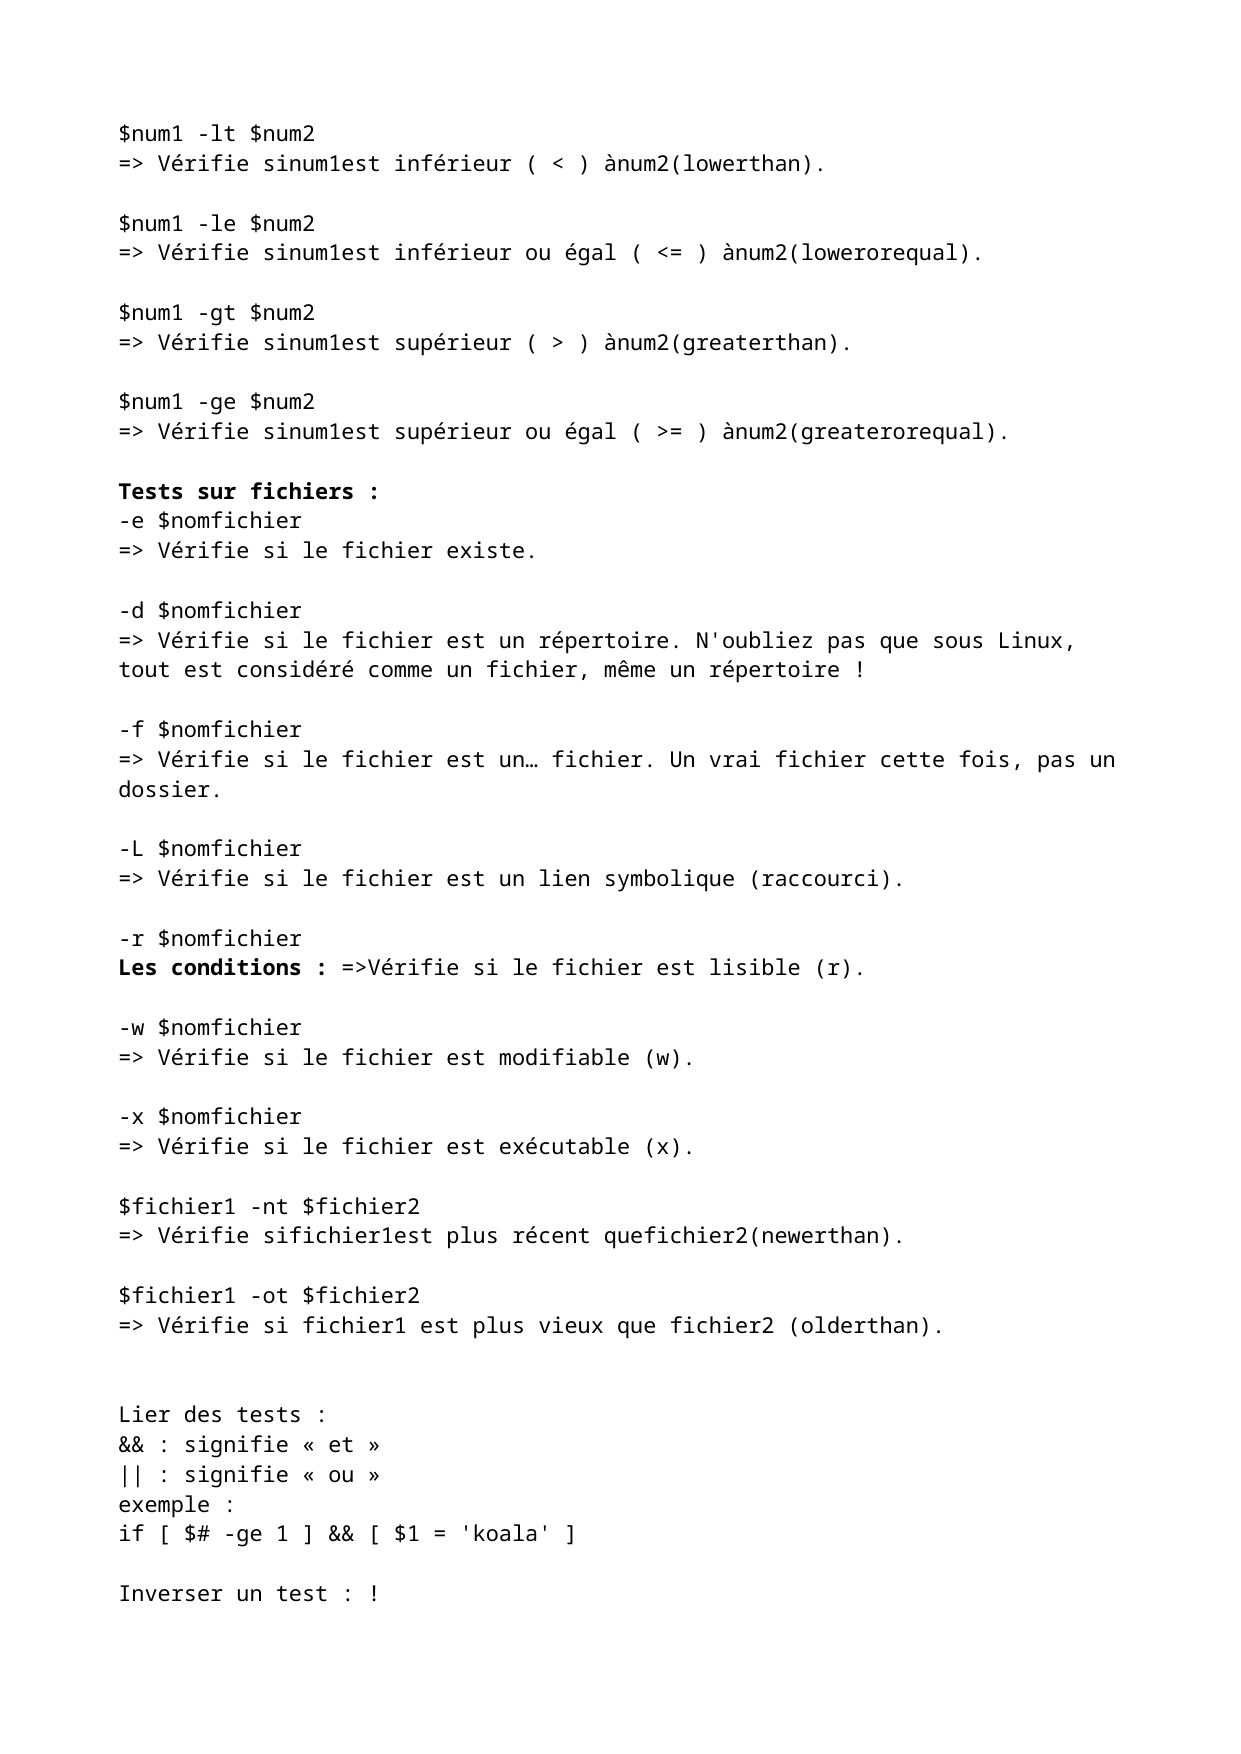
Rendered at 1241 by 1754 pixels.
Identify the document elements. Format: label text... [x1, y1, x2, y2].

text Les conditions : =>Vérifie si le fichier est lisible (r). [118, 952, 1122, 982]
text => Vérifie si le fichier est un répertoire. N'oubliez pas que sous Linux, tout est considéré comme un fichier, même un répertoire ! [118, 624, 1122, 684]
text => Vérifie sinum1est supérieur ou égal ( >= ) ànum2(greaterorequal). [118, 416, 1122, 446]
text $fichier1 -ot $fichier2 [118, 1280, 1122, 1310]
text Tests sur fichiers : [118, 476, 1122, 505]
text && : signifie « et » [118, 1429, 1122, 1459]
text => Vérifie si le fichier est un… fichier. Un vrai fichier cette fois, pas un dossier. [118, 744, 1122, 803]
text => Vérifie sifichier1est plus récent quefichier2(newerthan). [118, 1220, 1122, 1250]
text => Vérifie si fichier1 est plus vieux que fichier2 (olderthan). [118, 1310, 1122, 1339]
text => Vérifie sinum1est inférieur ou égal ( <= ) ànum2(lowerorequal). [118, 237, 1122, 267]
text $fichier1 -nt $fichier2 [118, 1191, 1122, 1220]
text => Vérifie si le fichier existe. [118, 535, 1122, 565]
text => Vérifie si le fichier est un lien symbolique (raccourci). [118, 863, 1122, 893]
text $num1 -le $num2 [118, 207, 1122, 237]
text $num1 -lt $num2 [118, 118, 1122, 148]
text -d $nomfichier [118, 595, 1122, 624]
text || : signifie « ou » [118, 1459, 1122, 1488]
text Inverser un test : ! [118, 1578, 1122, 1608]
text if [ $# -ge 1 ] && [ $1 = 'koala' ] [118, 1518, 1122, 1548]
text -e $nomfichier [118, 505, 1122, 535]
text Lier des tests : [118, 1399, 1122, 1429]
text => Vérifie sinum1est supérieur ( > ) ànum2(greaterthan). [118, 327, 1122, 356]
text -L $nomfichier [118, 833, 1122, 863]
text => Vérifie sinum1est inférieur ( < ) ànum2(lowerthan). [118, 148, 1122, 178]
text exemple : [118, 1488, 1122, 1518]
text $num1 -ge $num2 [118, 386, 1122, 416]
text => Vérifie si le fichier est modifiable (w). [118, 1042, 1122, 1071]
text $num1 -gt $num2 [118, 297, 1122, 327]
text -w $nomfichier [118, 1012, 1122, 1042]
text -f $nomfichier [118, 714, 1122, 744]
text -r $nomfichier [118, 922, 1122, 952]
text -x $nomfichier [118, 1101, 1122, 1131]
text => Vérifie si le fichier est exécutable (x). [118, 1131, 1122, 1161]
